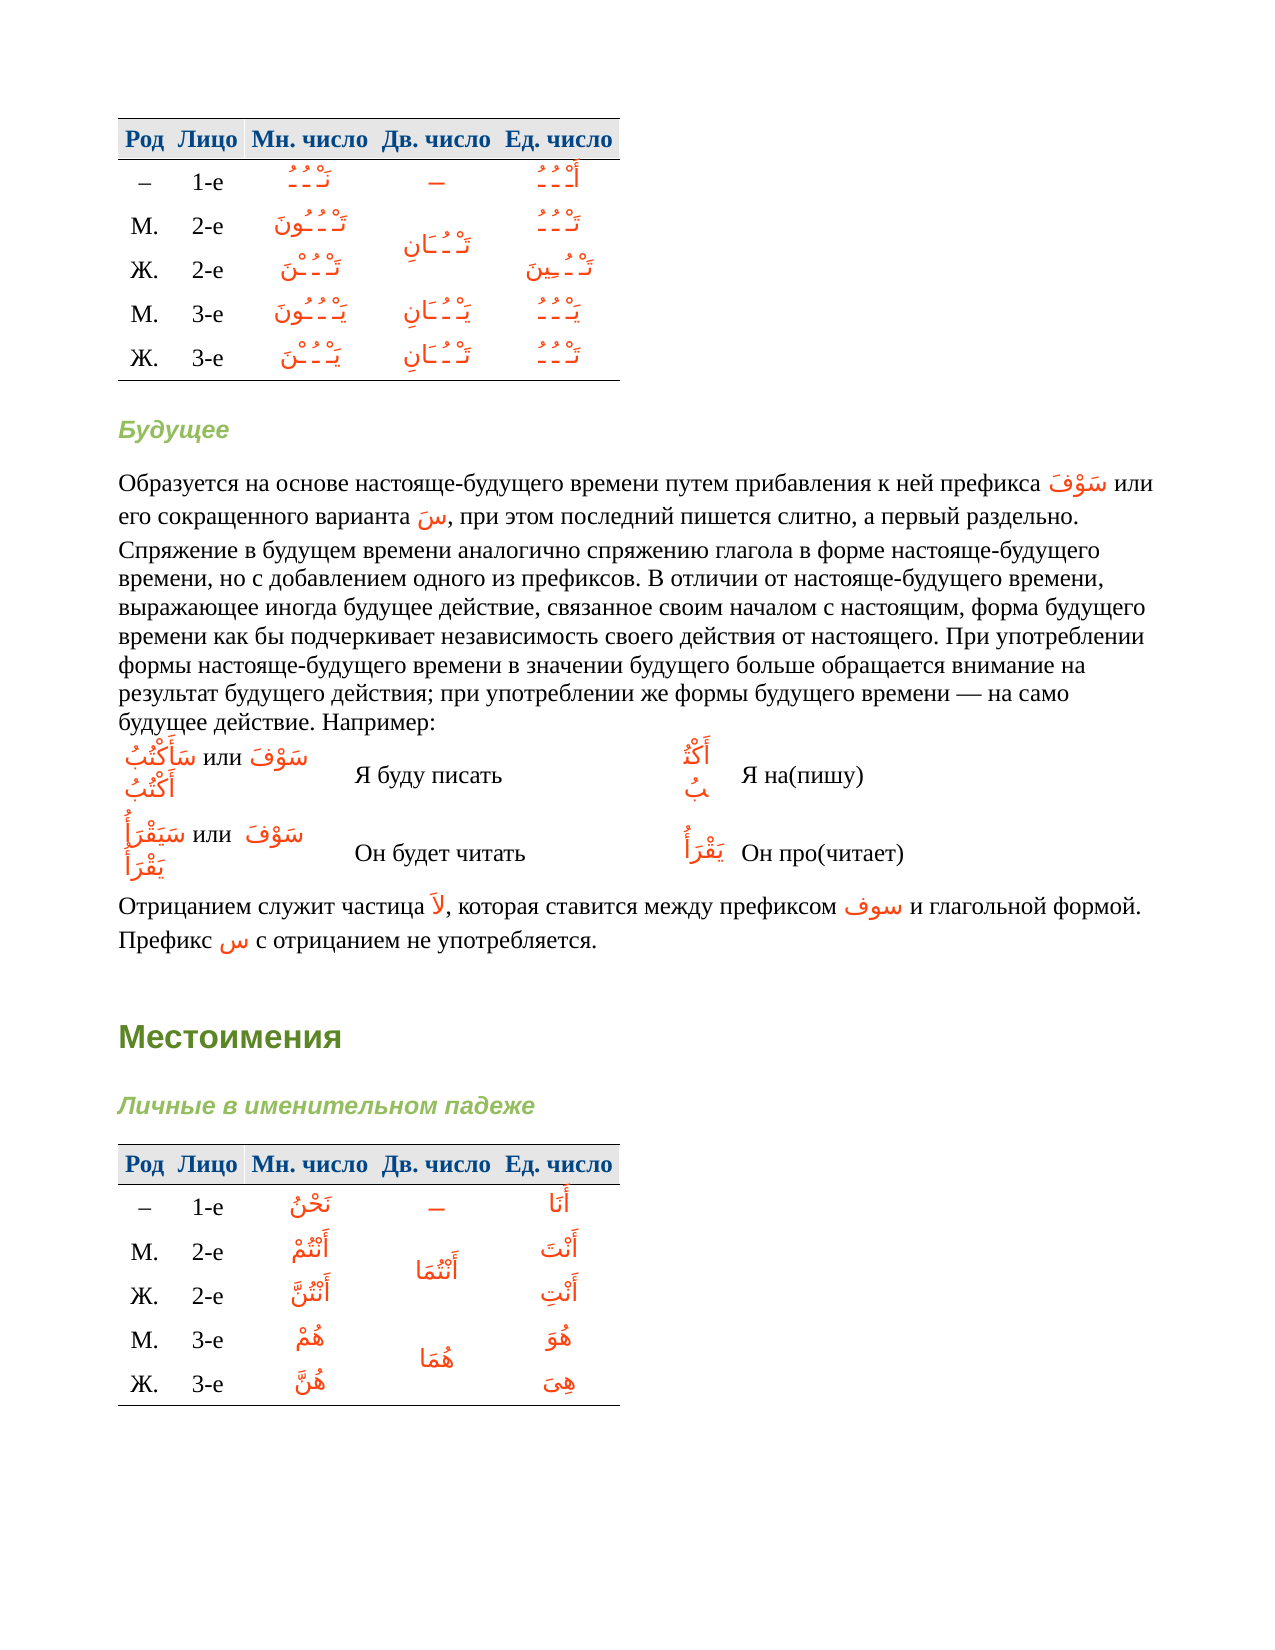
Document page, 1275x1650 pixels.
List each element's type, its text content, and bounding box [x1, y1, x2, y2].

table_cell – [375, 160, 498, 203]
table_cell نَـْ ـُ ـُ [245, 160, 375, 203]
text Отрицанием служит частица ﻻَ, которая ставится между префиксом سوف и глагольной формой. Префикс س с отрицанием не употребляется. [118, 891, 1157, 958]
table_cell 2-е [171, 248, 244, 292]
table_cell 2-е [171, 1273, 244, 1317]
subtitle Будущее [118, 415, 1157, 444]
table_header Лицо [171, 1145, 244, 1184]
table_header Ед. число [498, 119, 619, 158]
table_cell تَـْ ـُ ـُ [498, 336, 619, 380]
table_cell – [118, 1185, 171, 1229]
table_header Род [118, 1145, 171, 1184]
table_header Род [118, 119, 171, 158]
table_cell هُمْ [245, 1317, 375, 1361]
table_cell نَحْنُ [245, 1185, 375, 1229]
table_cell 3-е [171, 1317, 244, 1361]
table_cell تَـْ ـُ ـُ [498, 204, 619, 248]
table_cell Ж. [118, 1273, 171, 1317]
table_cell تَـْ ـُ ـَانِ [375, 204, 498, 292]
table_cell 1-е [171, 1185, 244, 1229]
table_cell 2-е [171, 1229, 244, 1273]
table_header [534, 736, 677, 814]
table_cell 2-е [171, 204, 244, 248]
table_header Дв. число [375, 119, 498, 158]
table_cell Он будет читать [349, 814, 533, 891]
table_cell М. [118, 1229, 171, 1273]
table_cell 3-е [171, 336, 244, 380]
table_header Лицо [171, 119, 244, 158]
table_cell М. [118, 204, 171, 248]
table_cell М. [118, 1317, 171, 1361]
table_cell تَـْ ـُ ـْنَ [245, 248, 375, 292]
text Образуется на основе настояще-будущего времени путем прибавления к ней префикса سَوْفَ или его сокращенного варианта سَ, при этом последний пишется слитно, а первый раздельно. Спряжение в будущем времени аналогично спряжению глагола в форме настояще-будущего времени, но с добавлением одного из префиксов. В отличии от настояще-будущего времени, выражающее иногда будущее действие, связанное своим началом с настоящим, форма будущего времени как бы подчеркивает независимость своего действия от настоящего. При употреблении формы настояще-будущего времени в значении будущего больше обращается внимание на результат будущего действия; при употреблении же формы будущего времени — на само будущее действие. Например: [118, 468, 1157, 736]
table_cell هِىَ [498, 1361, 619, 1405]
table_cell يَـْ ـُ ـَانِ [375, 292, 498, 336]
table_cell تَـْ ـُ ـُونَ [245, 204, 375, 248]
table_cell أَنْتُمَا [375, 1229, 498, 1317]
table_header أَكْتُبُ [678, 736, 736, 814]
table_cell هُمَا [375, 1317, 498, 1405]
subtitle Личные в именительном падеже [118, 1091, 1157, 1120]
table_cell Ж. [118, 336, 171, 380]
table_cell هُنَّ [245, 1361, 375, 1405]
table_header Я на(пишу) [736, 736, 912, 814]
table_cell [534, 814, 677, 891]
table_cell أَـْ ـُ ـُ [498, 160, 619, 203]
table_cell أَنْتُنَّ [245, 1273, 375, 1317]
table_cell – [118, 160, 171, 203]
table_cell 3-е [171, 292, 244, 336]
table_cell أَنْتَ [498, 1229, 619, 1273]
table_header Мн. число [245, 1145, 375, 1184]
table_cell يَـْ ـُ ـُونَ [245, 292, 375, 336]
table_cell تَـْ ـُ ـِينَ [498, 248, 619, 292]
table_cell يَـْ ـُ ـُ [498, 292, 619, 336]
table_header Мн. число [245, 119, 375, 158]
table_header Дв. число [375, 1145, 498, 1184]
table_cell أَنَا [498, 1185, 619, 1229]
table_cell Он про(читает) [736, 814, 912, 891]
table_header Я буду писать [349, 736, 533, 814]
table_header سَأَكْتُبُ илиسَوْفَ أَكْتُبُ [118, 736, 348, 814]
table_cell تَـْ ـُ ـَانِ [375, 336, 498, 380]
table_cell Ж. [118, 1361, 171, 1405]
table_cell – [375, 1185, 498, 1229]
subtitle Местоимения [118, 1017, 1157, 1056]
table_cell 3-е [171, 1361, 244, 1405]
table_cell هُوَ [498, 1317, 619, 1361]
table_cell يَـْ ـُ ـْنَ [245, 336, 375, 380]
table_cell 1-е [171, 160, 244, 203]
table_cell سَيَقْرَأُ или سَوْفَ يَقْرَأُ [118, 814, 348, 891]
table_cell أَنْتِ [498, 1273, 619, 1317]
table_cell يَقْرَأُ [678, 814, 736, 891]
table_header Ед. число [498, 1145, 619, 1184]
table_cell أَنْتُمْ [245, 1229, 375, 1273]
table_cell Ж. [118, 248, 171, 292]
table_cell М. [118, 292, 171, 336]
